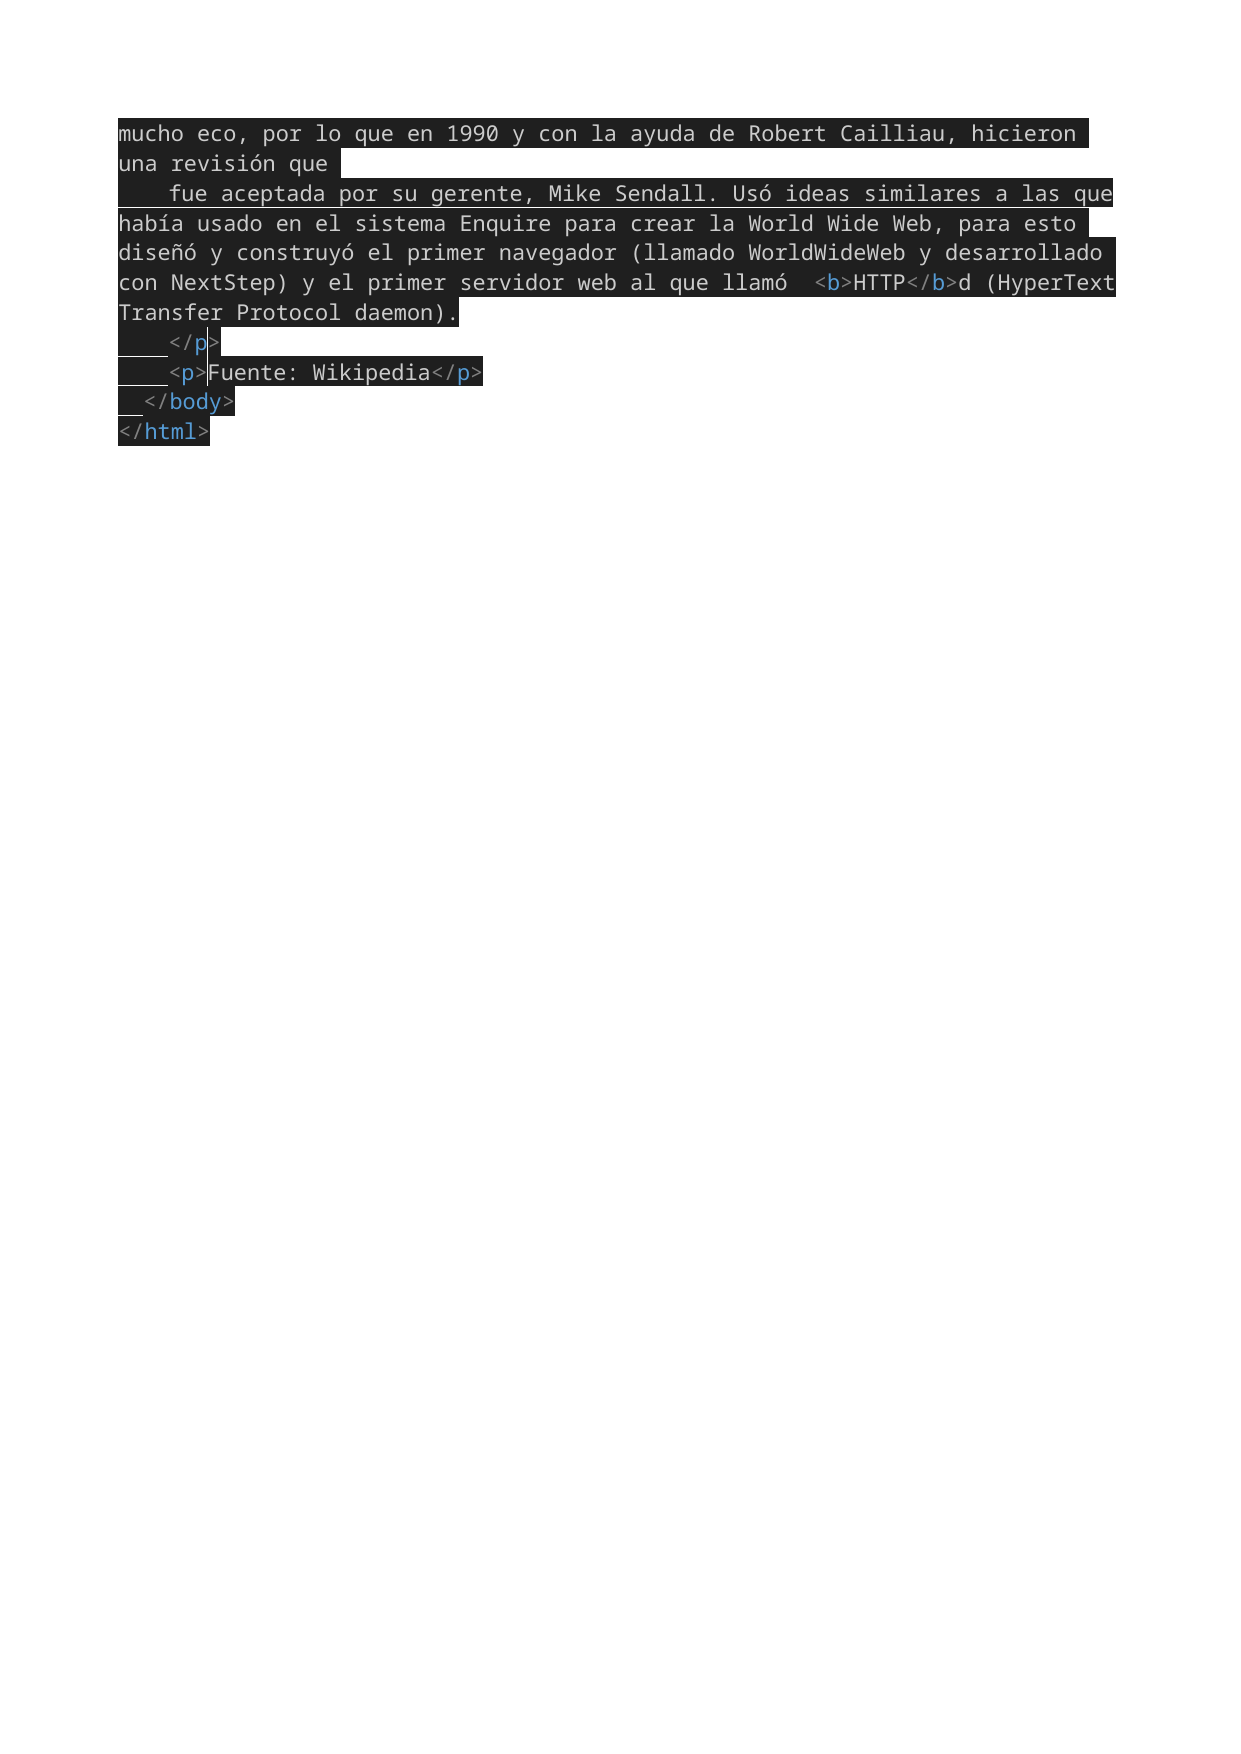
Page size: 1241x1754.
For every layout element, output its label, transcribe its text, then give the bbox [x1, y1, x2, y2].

text <p>Fuente: Wikipedia</p> [118, 356, 1122, 386]
text </p> [118, 327, 1122, 356]
text </body> [118, 386, 1122, 416]
text fue aceptada por su gerente, Mike Sendall. Usó ideas similares a las que había usado en el sistema Enquire para crear la World Wide Web, para esto diseñó y construyó el primer navegador (llamado WorldWideWeb y desarrollado con NextStep) y el primer servidor web al que llamó <b>HTTP</b>d (HyperText Transfer Protocol daemon). [118, 178, 1122, 327]
text </html> [118, 416, 1122, 446]
text mucho eco, por lo que en 1990 y con la ayuda de Robert Cailliau, hicieron una revisión que [118, 118, 1122, 178]
